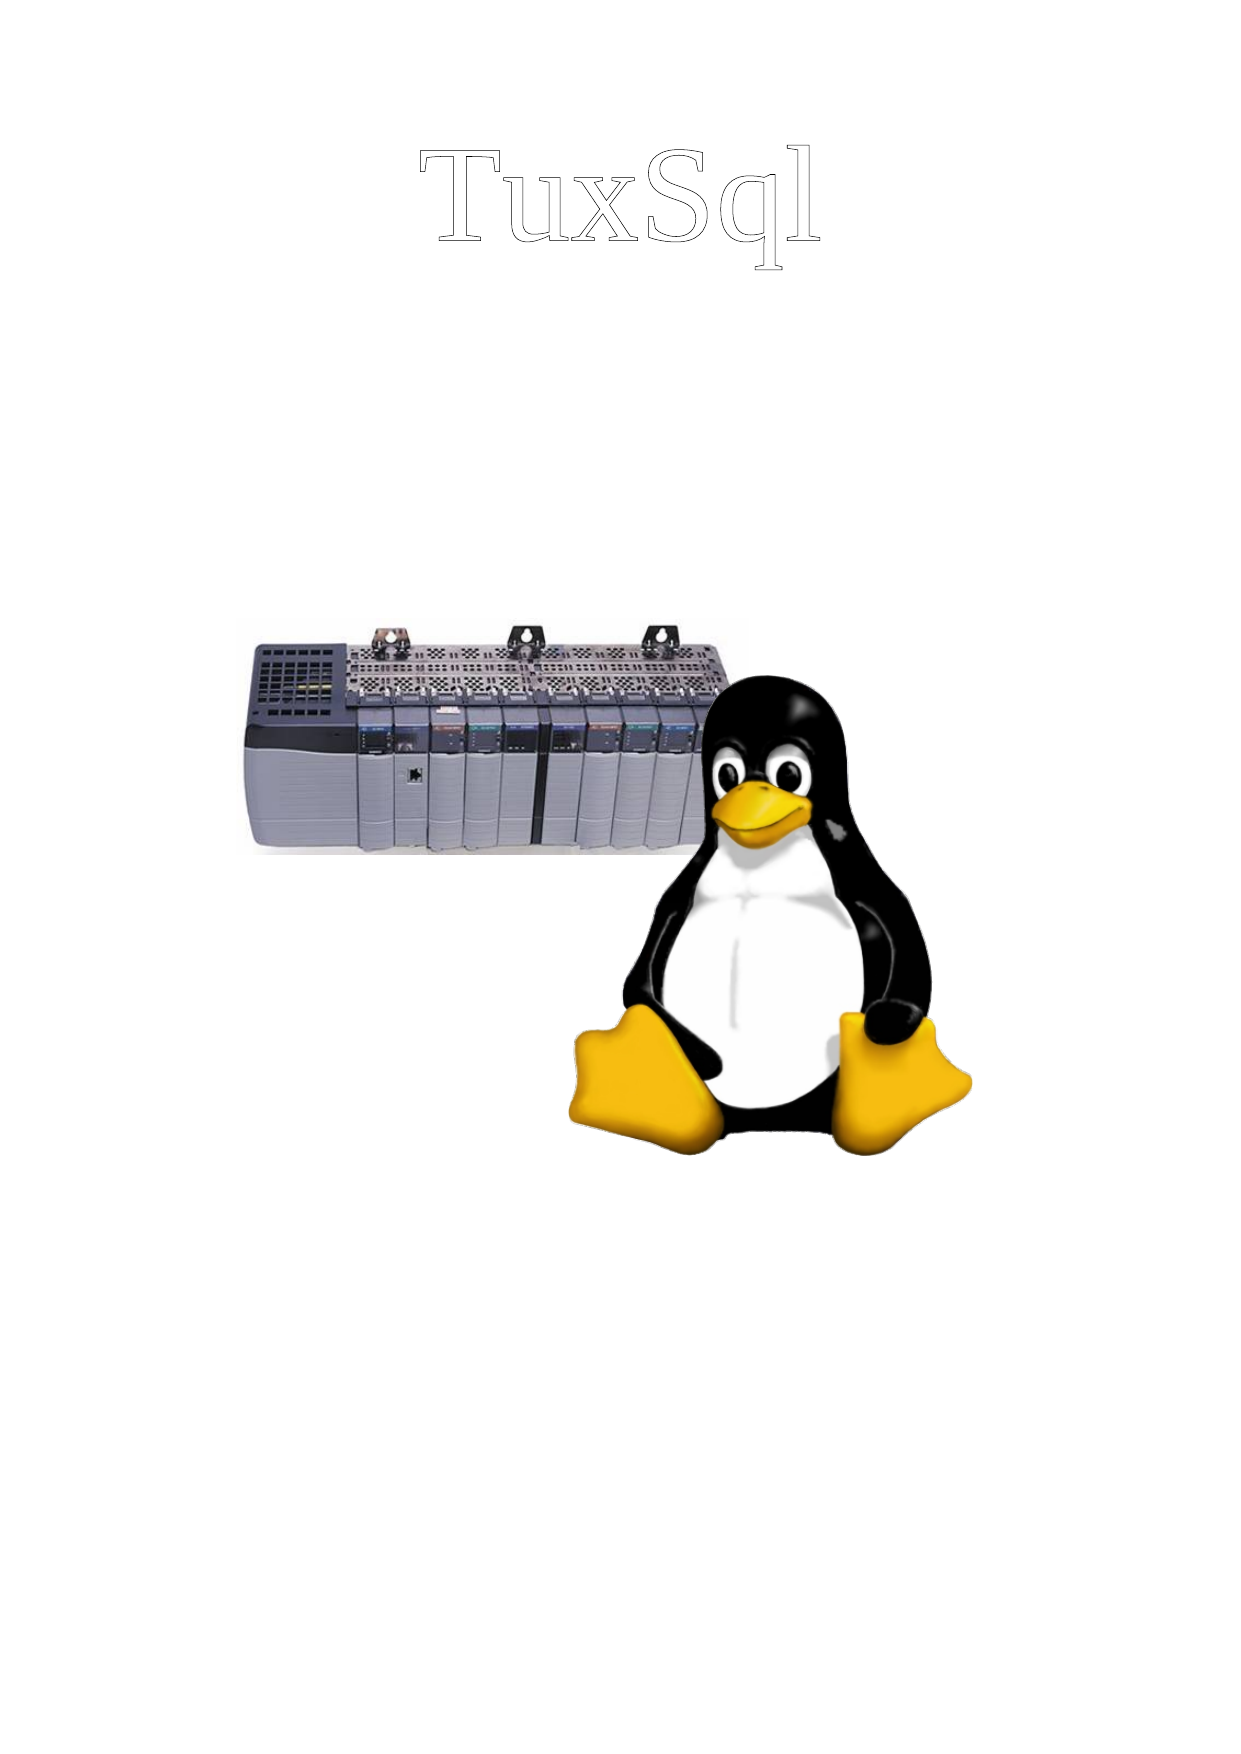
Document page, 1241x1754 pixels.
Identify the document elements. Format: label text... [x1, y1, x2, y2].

picture [236, 618, 973, 1156]
text TuxSql [118, 118, 1122, 270]
